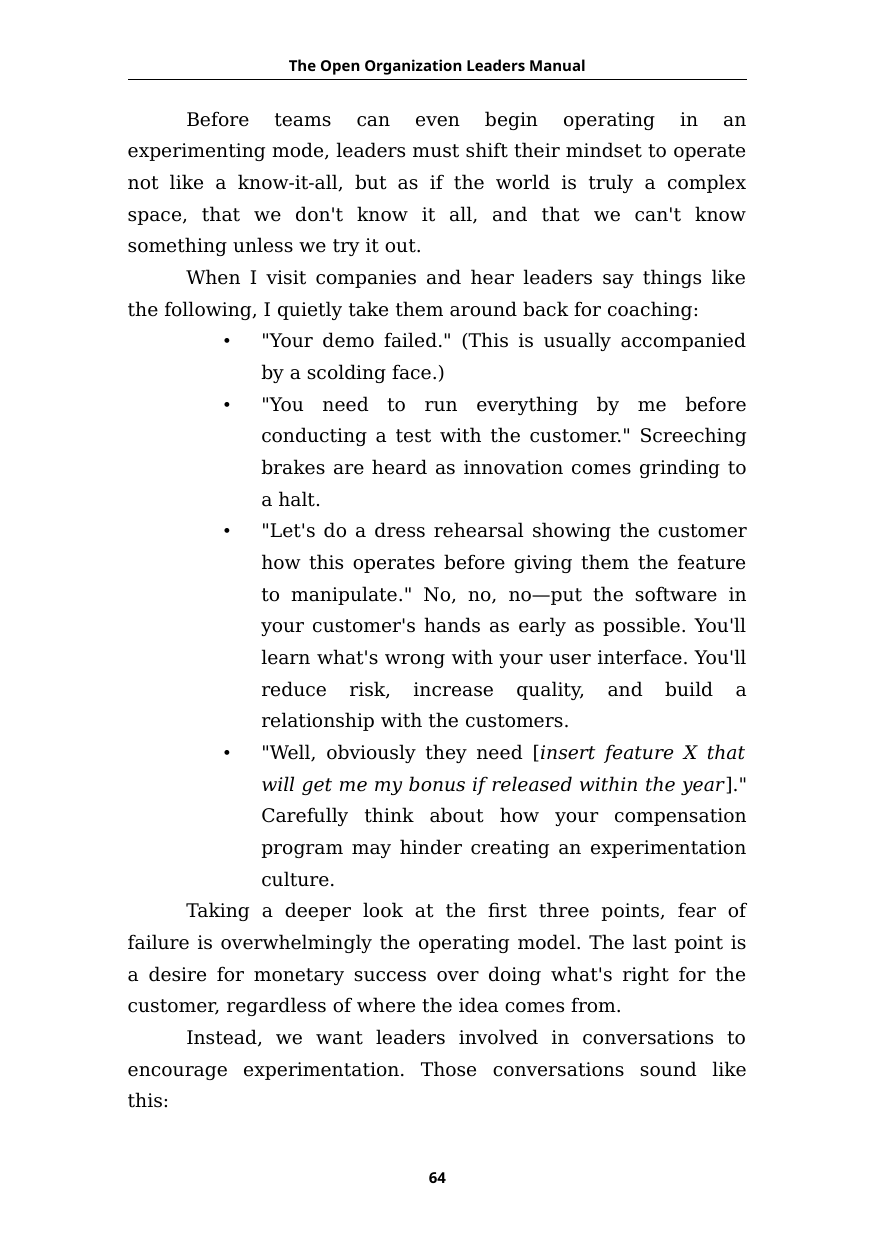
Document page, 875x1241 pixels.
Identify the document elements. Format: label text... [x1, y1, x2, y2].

list "Well, obviously they need [insert feature X that will get me my bonus if released within the year]." Carefully think about how your compensation program may hinder creating an experimentation culture. [223, 742, 747, 891]
list "Your demo failed." (This is usually accompanied by a scolding face.) [223, 330, 747, 384]
list "You need to run everything by me before conducting a test with the customer." Screeching brakes are heard as innovation comes grinding to a halt. [223, 394, 747, 511]
text Before teams can even begin operating in an experimenting mode, leaders must shift their mindset to operate not like a know-it-all, but as if the world is truly a complex space, that we don't know it all, and that we can't know something unless we try it out. [127, 109, 747, 257]
text Taking a deeper look at the first three points, fear of failure is overwhelmingly the operating model. The last point is a desire for monetary success over doing what's right for the customer, regardless of where the idea comes from. [127, 900, 747, 1017]
text When I visit companies and hear leaders say things like the following, I quietly take them around back for coaching: [127, 267, 747, 321]
text Instead, we want leaders involved in conversations to encourage experimentation. Those conversations sound like this: [127, 1027, 747, 1112]
list "Let's do a dress rehearsal showing the customer how this operates before giving them the feature to manipulate." No, no, no—put the software in your customer's hands as early as possible. You'll learn what's wrong with your user interface. You'll reduce risk, increase quality, and build a relationship with the customers. [223, 520, 747, 732]
